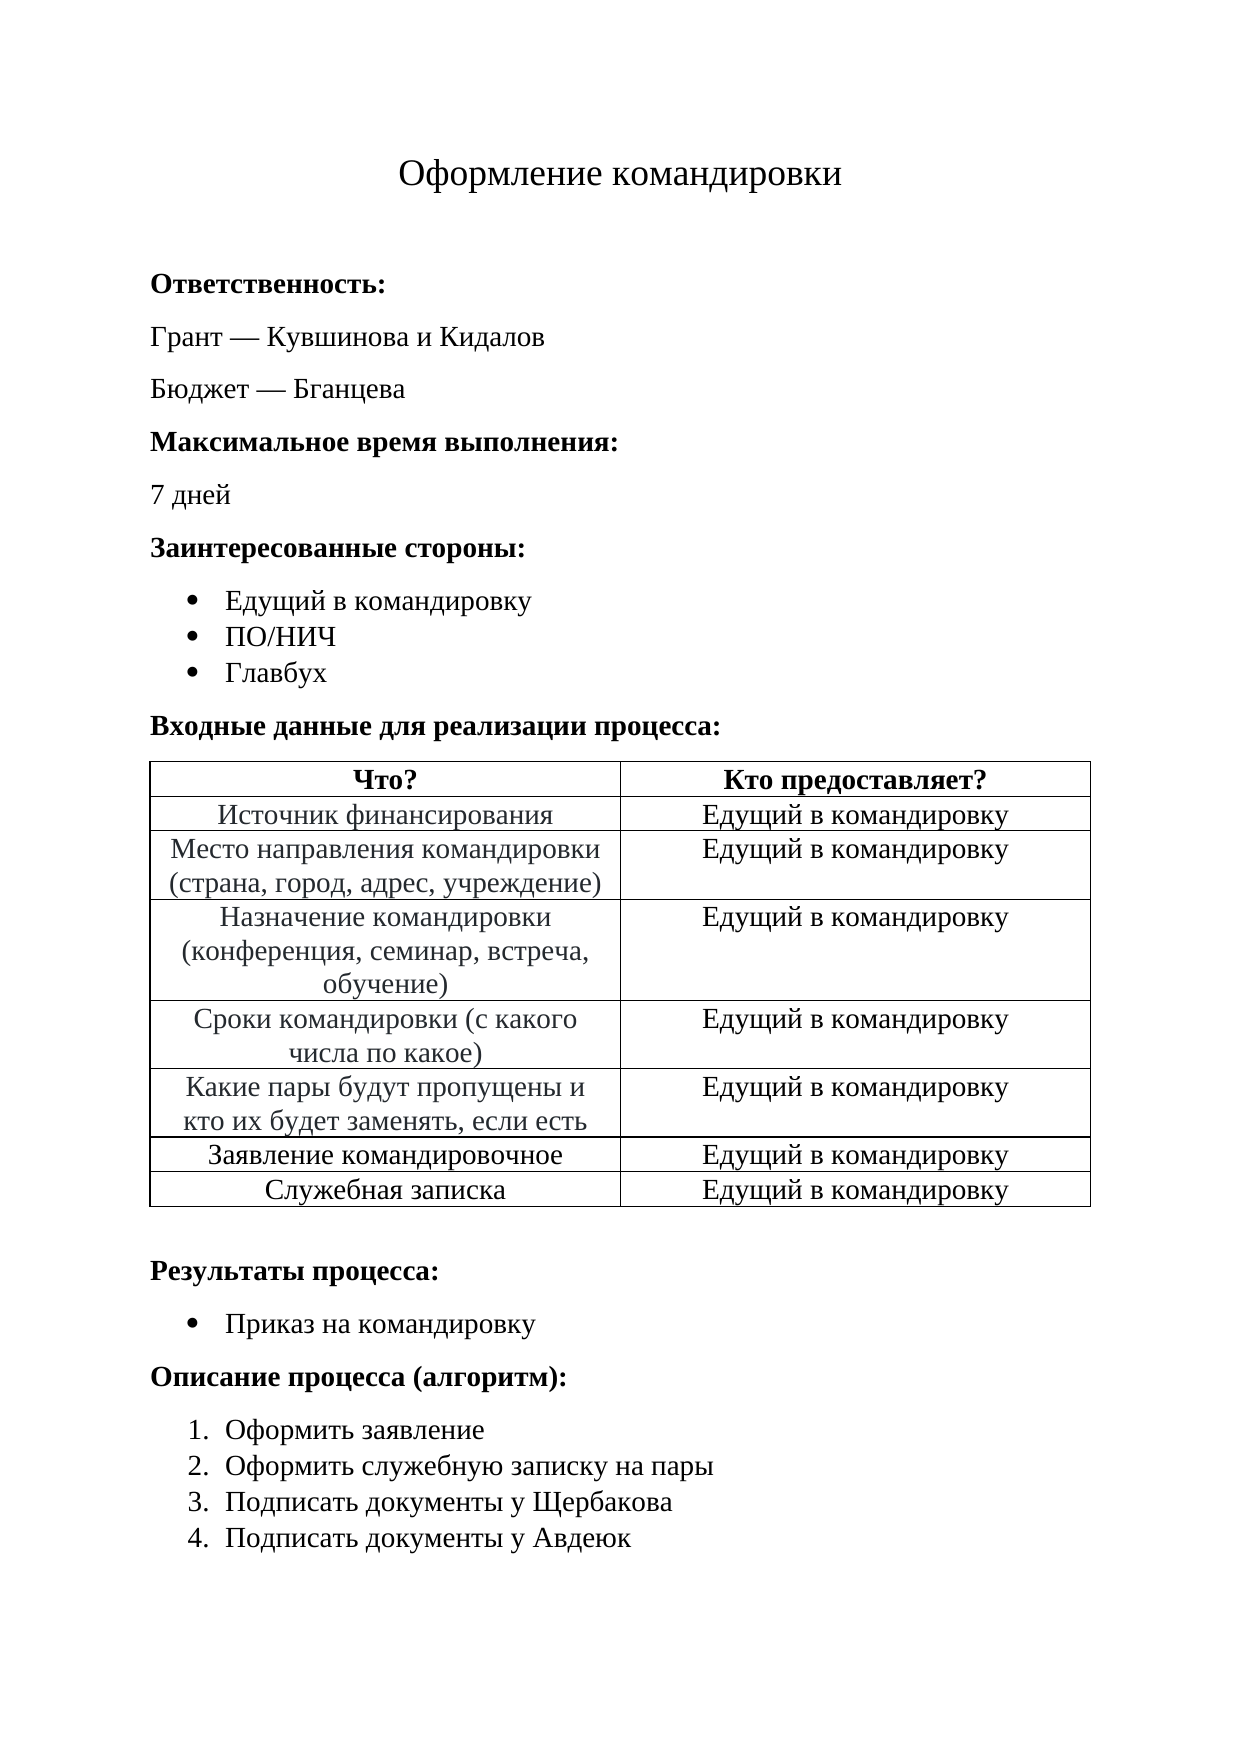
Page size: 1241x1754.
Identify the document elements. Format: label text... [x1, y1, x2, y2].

text Максимальное время выполнения: [150, 424, 1090, 458]
list Оформить служебную записку на пары [187, 1448, 1090, 1482]
table_header Кто предоставляет? [621, 762, 1090, 796]
text Входные данные для реализации процесса: [150, 708, 1090, 742]
table_cell Заявление командировочное [151, 1138, 620, 1171]
list Едущий в командировку [187, 583, 1090, 617]
table_cell Какие пары будут пропущены и кто их будет заменять, если есть [151, 1069, 620, 1136]
table_cell Едущий в командировку [621, 1138, 1090, 1171]
table_cell Назначение командировки (конференция, семинар, встреча, обучение) [151, 900, 620, 1000]
table_cell Едущий в командировку [621, 1172, 1090, 1206]
text Заинтересованные стороны: [150, 530, 1090, 564]
list Подписать документы у Щербакова [187, 1484, 1090, 1518]
table_cell Сроки командировки (с какого числа по какое) [151, 1001, 620, 1068]
table_cell Место направления командировки (страна, город, адрес, учреждение) [151, 831, 620, 898]
table_cell Едущий в командировку [621, 831, 1090, 898]
table_cell Источник финансирования [151, 797, 620, 830]
table_cell Служебная записка [151, 1172, 620, 1206]
table_cell Едущий в командировку [621, 797, 1090, 830]
table_cell Едущий в командировку [621, 1069, 1090, 1136]
text Оформление командировки [150, 150, 1090, 193]
text 7 дней [150, 477, 1090, 511]
text Грант — Кувшинова и Кидалов [150, 319, 1090, 352]
text Результаты процесса: [150, 1253, 1090, 1287]
list Оформить заявление [187, 1412, 1090, 1446]
text Бюджет — Бганцева [150, 372, 1090, 405]
list Главбух [187, 655, 1090, 689]
list ПО/НИЧ [187, 619, 1090, 653]
text Описание процесса (алгоритм): [150, 1359, 1090, 1393]
table_cell Едущий в командировку [621, 1001, 1090, 1068]
table_header Что? [151, 762, 620, 796]
table_cell Едущий в командировку [621, 900, 1090, 1000]
list Приказ на командировку [187, 1306, 1090, 1340]
text Ответственность: [150, 266, 1090, 299]
list Подписать документы у Авдеюк [187, 1520, 1090, 1554]
